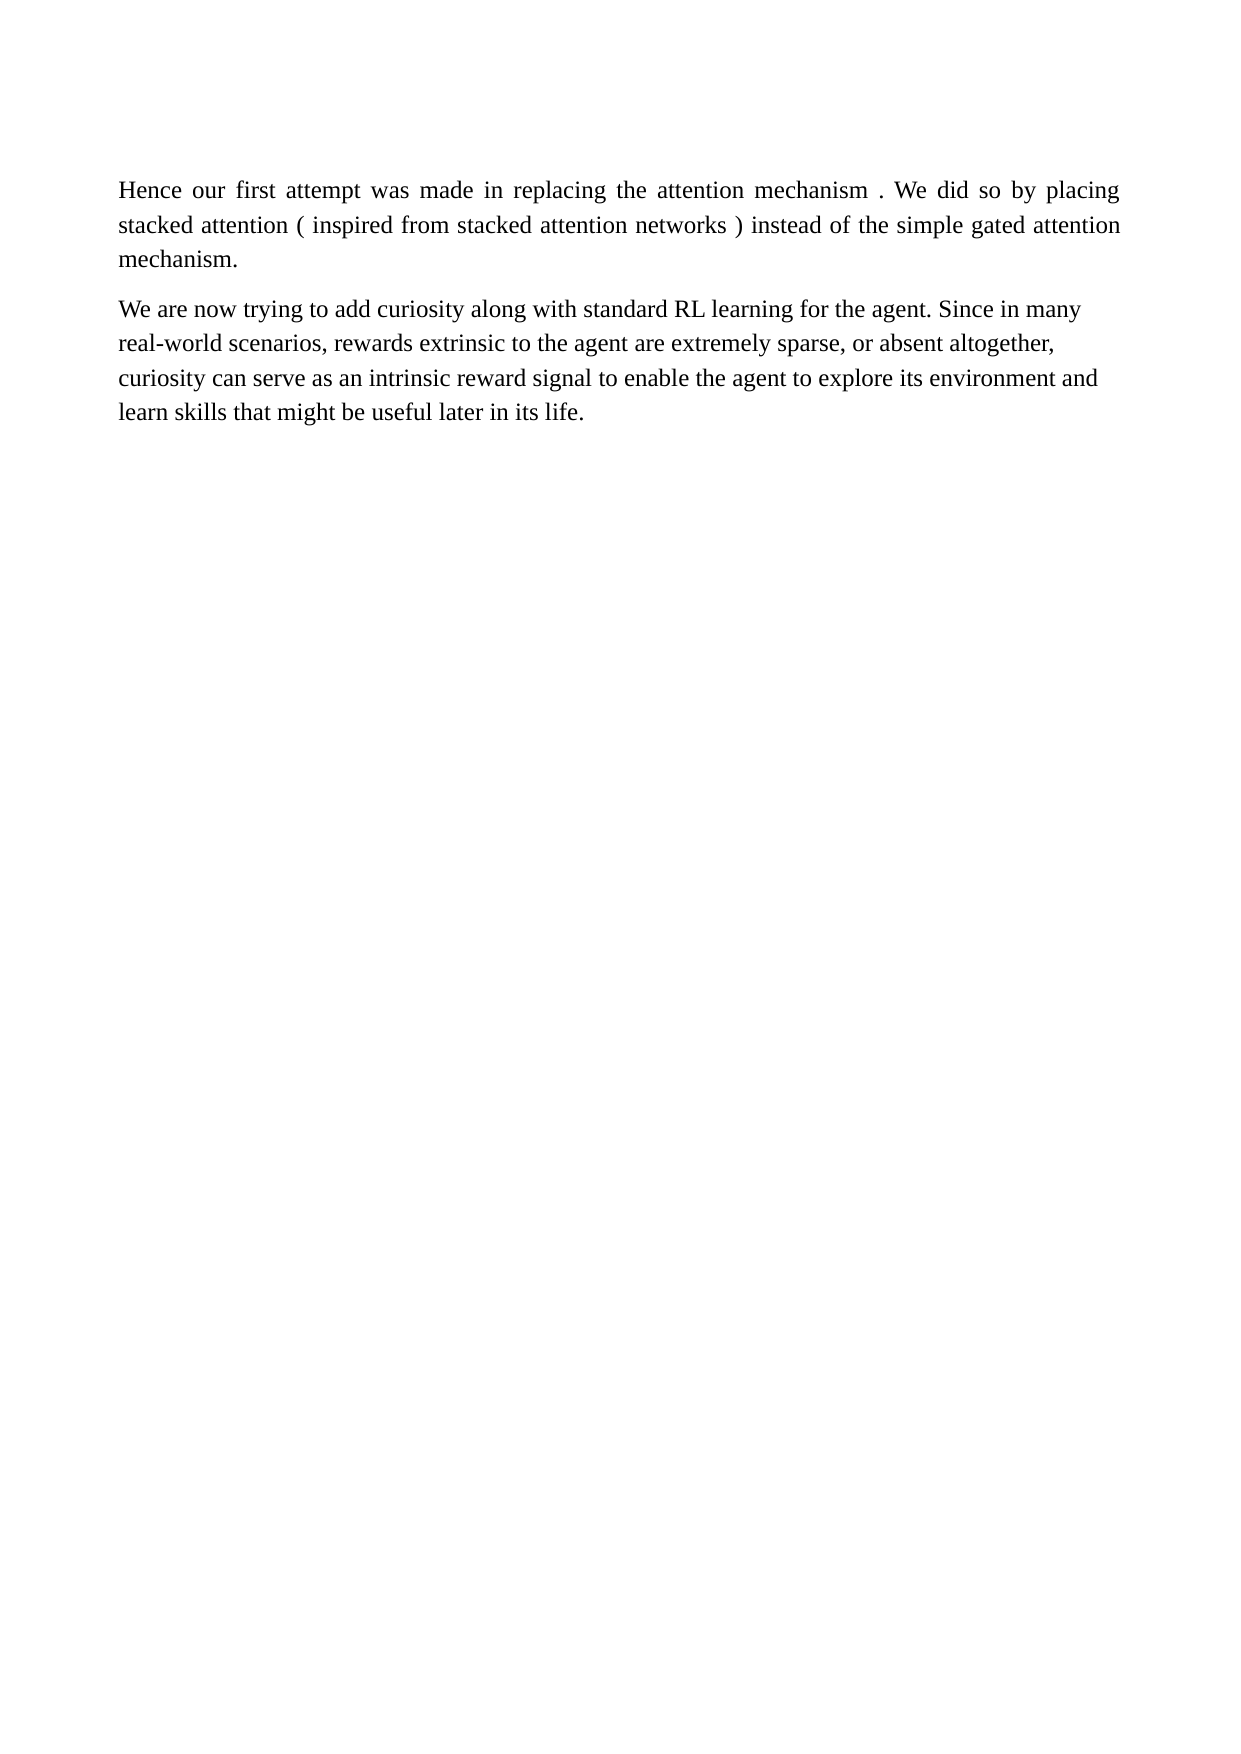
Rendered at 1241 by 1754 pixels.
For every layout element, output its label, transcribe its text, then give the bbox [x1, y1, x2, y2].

text We are now trying to add curiosity along with standard RL learning for the agent. Since in many real-world scenarios, rewards extrinsic to the agent are extremely sparse, or absent altogether, curiosity can serve as an intrinsic reward signal to enable the agent to explore its environment and learn skills that might be useful later in its life. [118, 294, 1122, 426]
text Hence our first attempt was made in replacing the attention mechanism . We did so by placing stacked attention ( inspired from stacked attention networks ) instead of the simple gated attention mechanism. [118, 176, 1122, 273]
